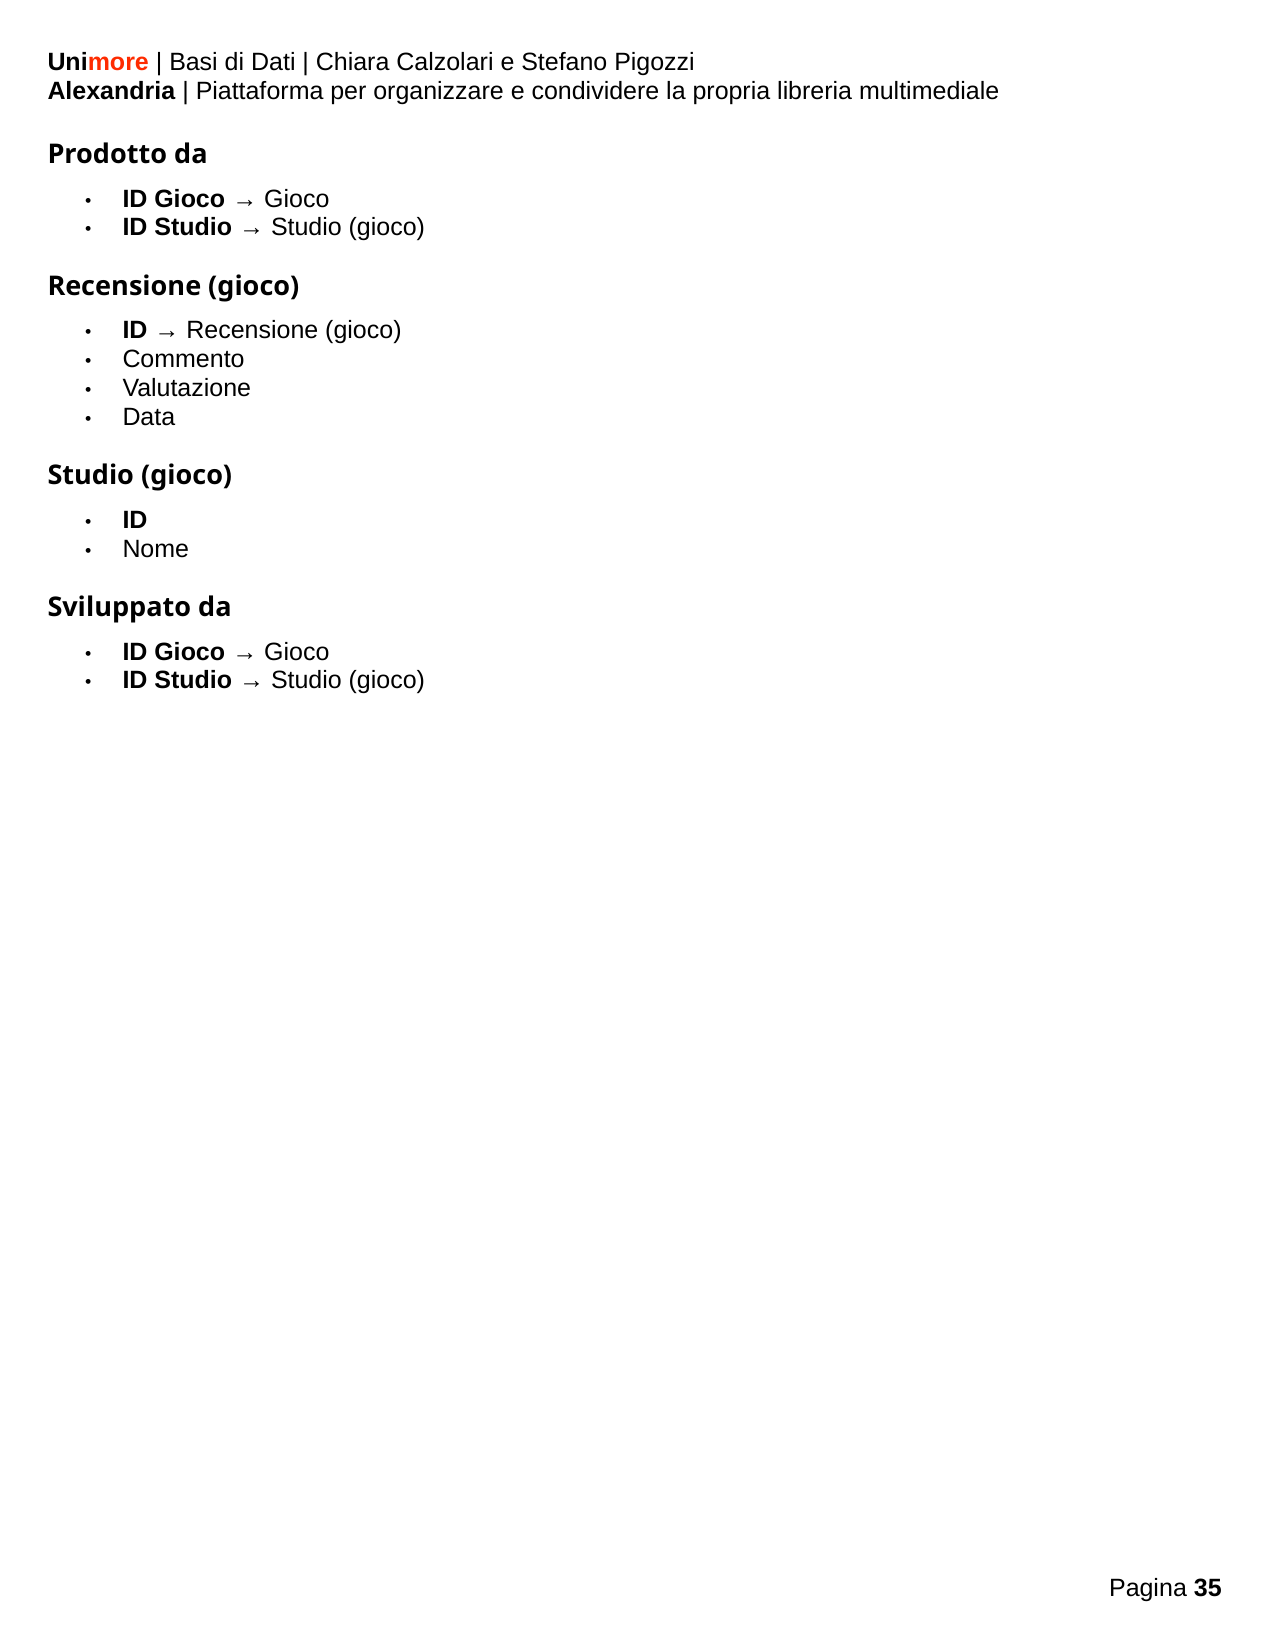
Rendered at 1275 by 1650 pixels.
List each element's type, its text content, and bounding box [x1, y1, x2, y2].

list Valutazione [85, 373, 1228, 402]
subtitle Studio (gioco) [47, 456, 1228, 492]
list ID → Recensione (gioco) [85, 316, 1228, 344]
list ID Studio → Studio (gioco) [85, 666, 1228, 694]
list Commento [85, 344, 1228, 373]
list ID Gioco → Gioco [85, 184, 1228, 212]
subtitle Sviluppato da [47, 587, 1228, 624]
subtitle Prodotto da [47, 134, 1228, 171]
list Nome [85, 534, 1228, 562]
list Data [85, 402, 1228, 431]
list ID [85, 505, 1228, 534]
list ID Gioco → Gioco [85, 637, 1228, 666]
list ID Studio → Studio (gioco) [85, 212, 1228, 241]
subtitle Recensione (gioco) [47, 266, 1228, 303]
